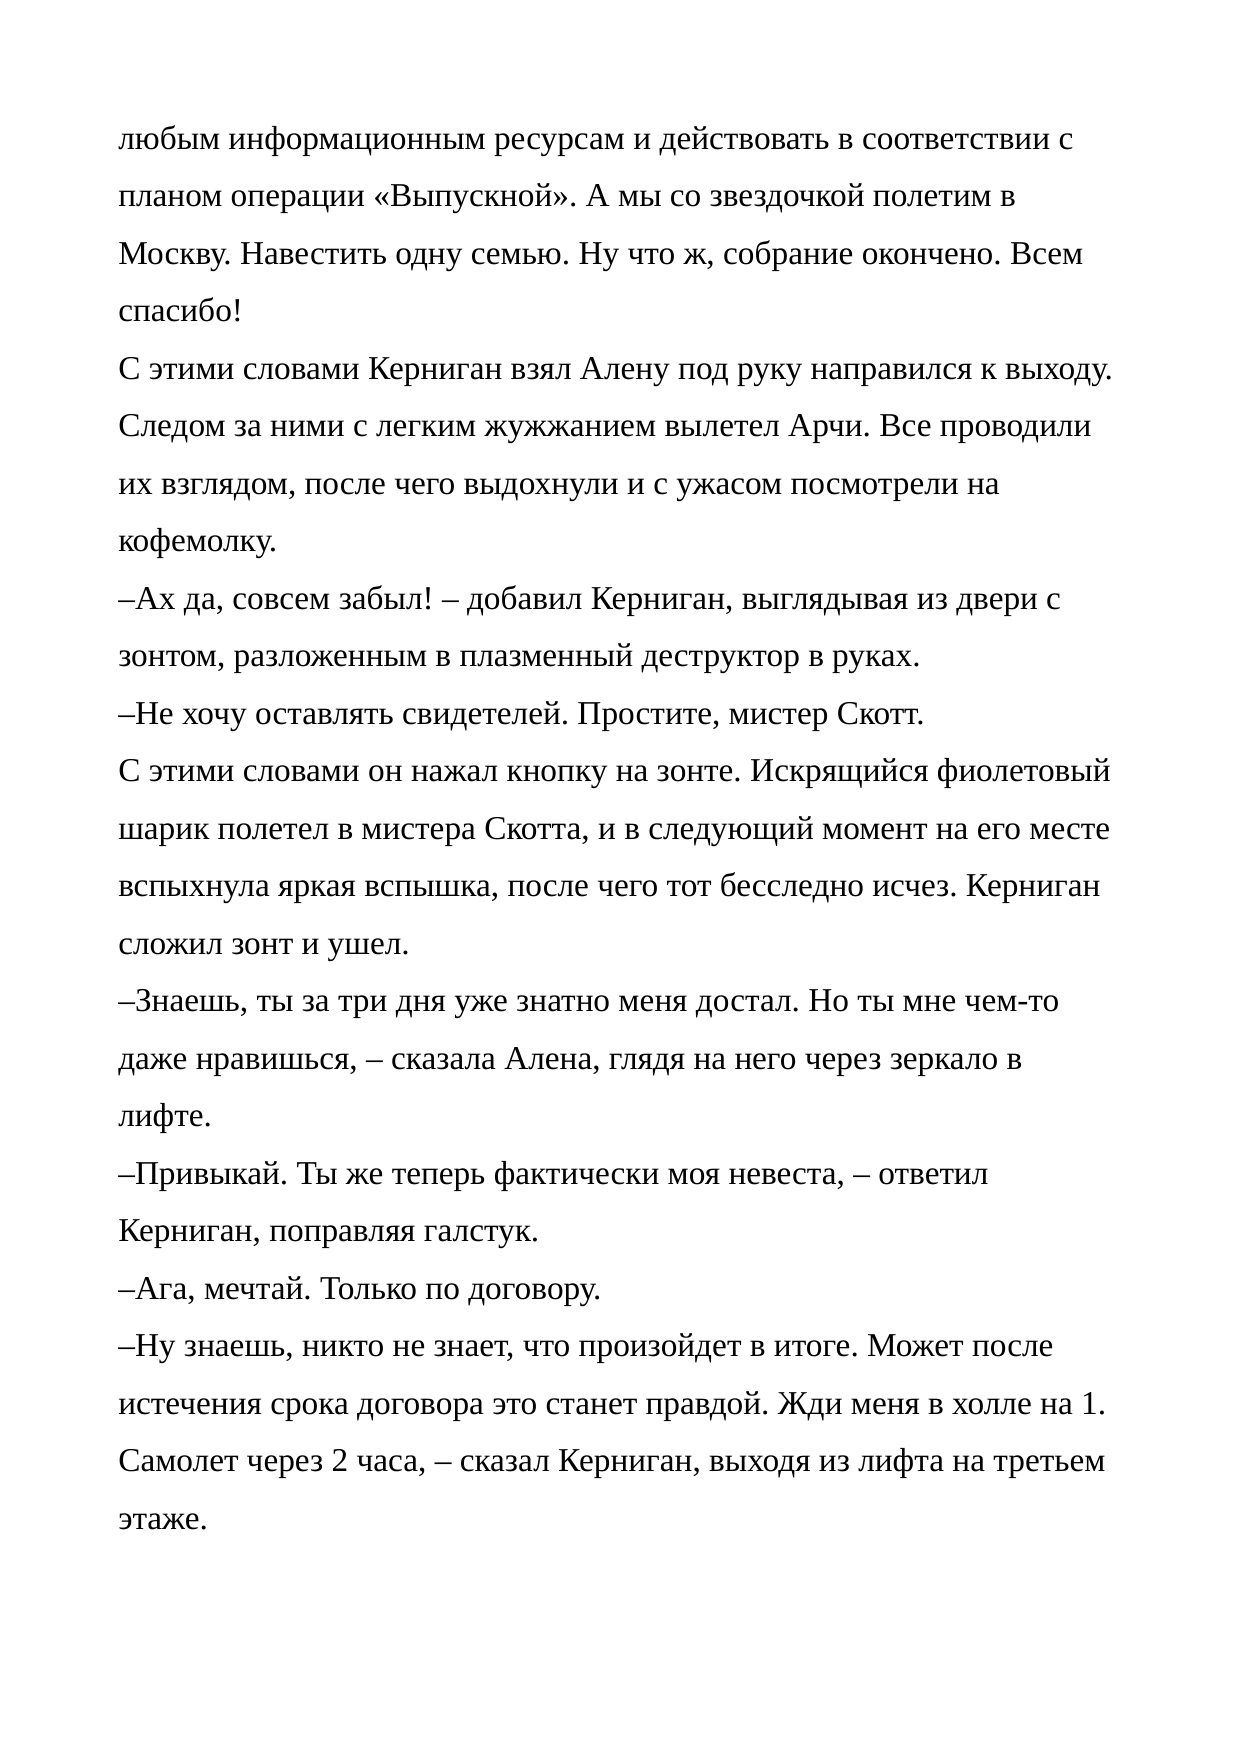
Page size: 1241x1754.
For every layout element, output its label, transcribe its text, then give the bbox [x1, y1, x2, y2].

text –Знаешь, ты за три дня уже знатно меня достал. Но ты мне чем-то даже нравишься, – сказала Алена, глядя на него через зеркало в лифте. [118, 981, 1122, 1134]
text –Ах да, совсем забыл! – добавил Керниган, выглядывая из двери с зонтом, разложенным в плазменный деструктор в руках. [118, 578, 1122, 674]
text –Привыкай. Ты же теперь фактически моя невеста, – ответил Керниган, поправляя галстук. [118, 1153, 1122, 1249]
text С этими словами Керниган взял Алену под руку направился к выходу. Следом за ними с легким жужжанием вылетел Арчи. Все проводили их взглядом, после чего выдохнули и с ужасом посмотрели на кофемолку. [118, 348, 1122, 559]
text –Ну знаешь, никто не знает, что произойдет в итоге. Может после истечения срока договора это станет правдой. Жди меня в холле на 1. Самолет через 2 часа, – сказал Керниган, выходя из лифта на третьем этаже. [118, 1326, 1122, 1536]
text С этими словами он нажал кнопку на зонте. Искрящийся фиолетовый шарик полетел в мистера Скотта, и в следующий момент на его месте вспыхнула яркая вспышка, после чего тот бесследно исчез. Керниган сложил зонт и ушел. [118, 751, 1122, 961]
text –Не хочу оставлять свидетелей. Простите, мистер Скотт. [118, 693, 1122, 731]
text –Ага, мечтай. Только по договору. [118, 1268, 1122, 1306]
text любым информационным ресурсам и действовать в соответствии с планом операции «Выпускной». А мы со звездочкой полетим в Москву. Навестить одну семью. Ну что ж, собрание окончено. Всем спасибо! [118, 118, 1122, 329]
